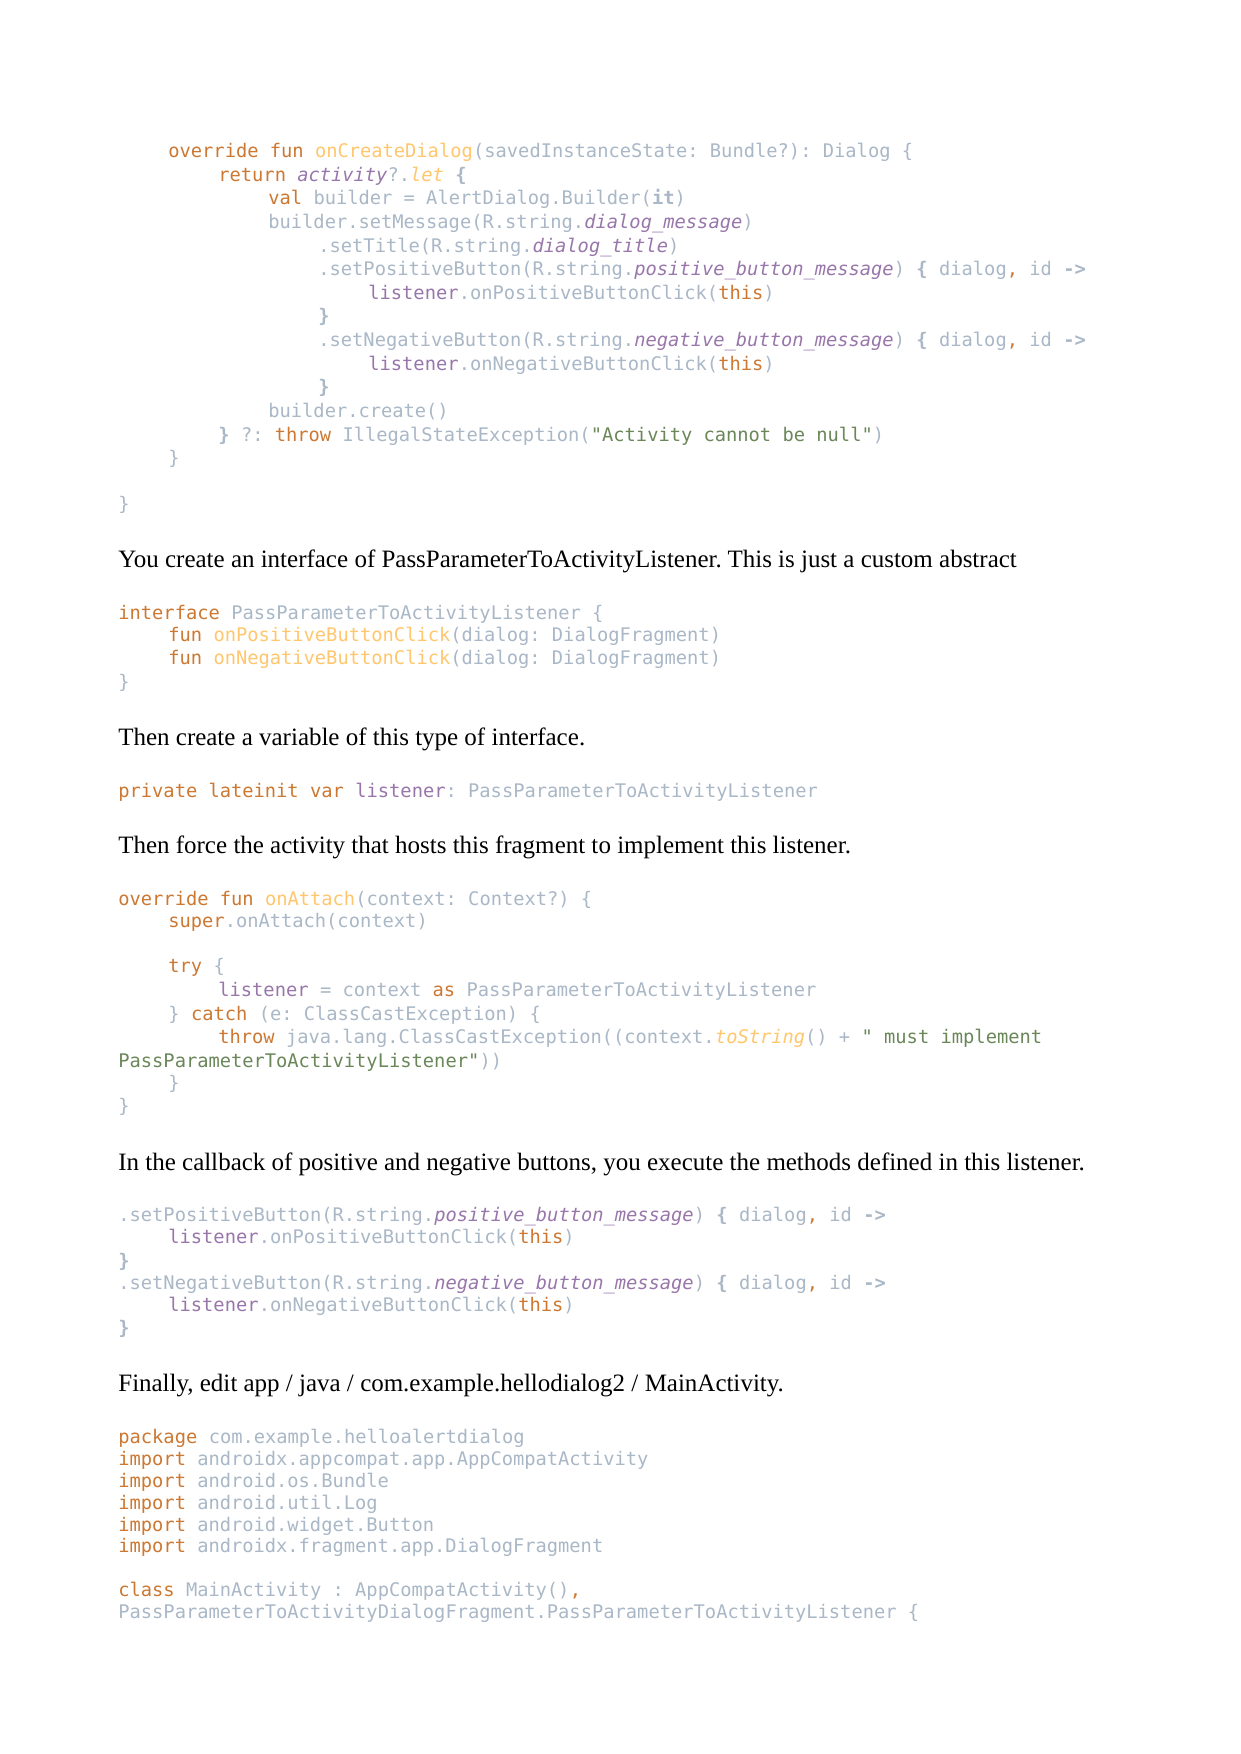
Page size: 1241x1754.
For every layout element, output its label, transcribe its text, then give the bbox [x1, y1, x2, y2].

text } [118, 306, 1122, 329]
text super.onAttach(context) [118, 910, 1122, 933]
text } [118, 493, 1122, 515]
text } [118, 376, 1122, 400]
text import androidx.appcompat.app.AppCompatActivity [118, 1448, 1122, 1470]
text import android.os.Bundle [118, 1470, 1122, 1492]
text listener.onNegativeButtonClick(this) [118, 1293, 1122, 1317]
text .setNegativeButton(R.string.negative_button_message) { dialog, id -> [118, 329, 1122, 353]
text You create an interface of PassParameterToActivityListener. This is just a custom abstract [118, 544, 1122, 573]
text fun onPositiveButtonClick(dialog: DialogFragment) [118, 624, 1122, 647]
text } [118, 447, 1122, 471]
text throw java.lang.ClassCastException((context.toString() + " must implement PassParameterToActivityListener")) [118, 1026, 1122, 1072]
text return activity?.let { [118, 164, 1122, 187]
text Then force the activity that hosts this fragment to implement this listener. [118, 830, 1122, 859]
text import androidx.fragment.app.DialogFragment [118, 1535, 1122, 1557]
text class MainActivity : AppCompatActivity(), PassParameterToActivityDialogFragment.PassParameterToActivityListener { [118, 1579, 1122, 1623]
text try { [118, 955, 1122, 979]
text override fun onCreateDialog(savedInstanceState: Bundle?): Dialog { [118, 140, 1122, 164]
text listener.onPositiveButtonClick(this) [118, 1226, 1122, 1250]
text In the callback of positive and negative buttons, you execute the methods defined in this listener. [118, 1147, 1122, 1176]
text Then create a variable of this type of interface. [118, 722, 1122, 751]
text fun onNegativeButtonClick(dialog: DialogFragment) [118, 647, 1122, 671]
text } catch (e: ClassCastException) { [118, 1003, 1122, 1026]
text .setPositiveButton(R.string.positive_button_message) { dialog, id -> [118, 258, 1122, 282]
text .setNegativeButton(R.string.negative_button_message) { dialog, id -> [118, 1272, 1122, 1293]
text } [118, 1095, 1122, 1117]
text builder.create() [118, 400, 1122, 424]
text .setTitle(R.string.dialog_title) [118, 234, 1122, 258]
text val builder = AlertDialog.Builder(it) [118, 187, 1122, 211]
text private lateinit var listener: PassParameterToActivityListener [118, 780, 1122, 802]
text override fun onAttach(context: Context?) { [118, 888, 1122, 910]
text Finally, edit app / java / com.example.hellodialog2 / MainActivity. [118, 1368, 1122, 1397]
text interface PassParameterToActivityListener { [118, 602, 1122, 624]
text } ?: throw IllegalStateException("Activity cannot be null") [118, 424, 1122, 447]
text listener.onNegativeButtonClick(this) [118, 353, 1122, 376]
text } [118, 1317, 1122, 1339]
text } [118, 1250, 1122, 1272]
text .setPositiveButton(R.string.positive_button_message) { dialog, id -> [118, 1204, 1122, 1226]
text import android.widget.Button [118, 1513, 1122, 1535]
text package com.example.helloalertdialog [118, 1426, 1122, 1448]
text listener.onPositiveButtonClick(this) [118, 282, 1122, 306]
text builder.setMessage(R.string.dialog_message) [118, 211, 1122, 234]
text } [118, 671, 1122, 693]
text import android.util.Log [118, 1492, 1122, 1513]
text listener = context as PassParameterToActivityListener [118, 979, 1122, 1003]
text } [118, 1072, 1122, 1095]
